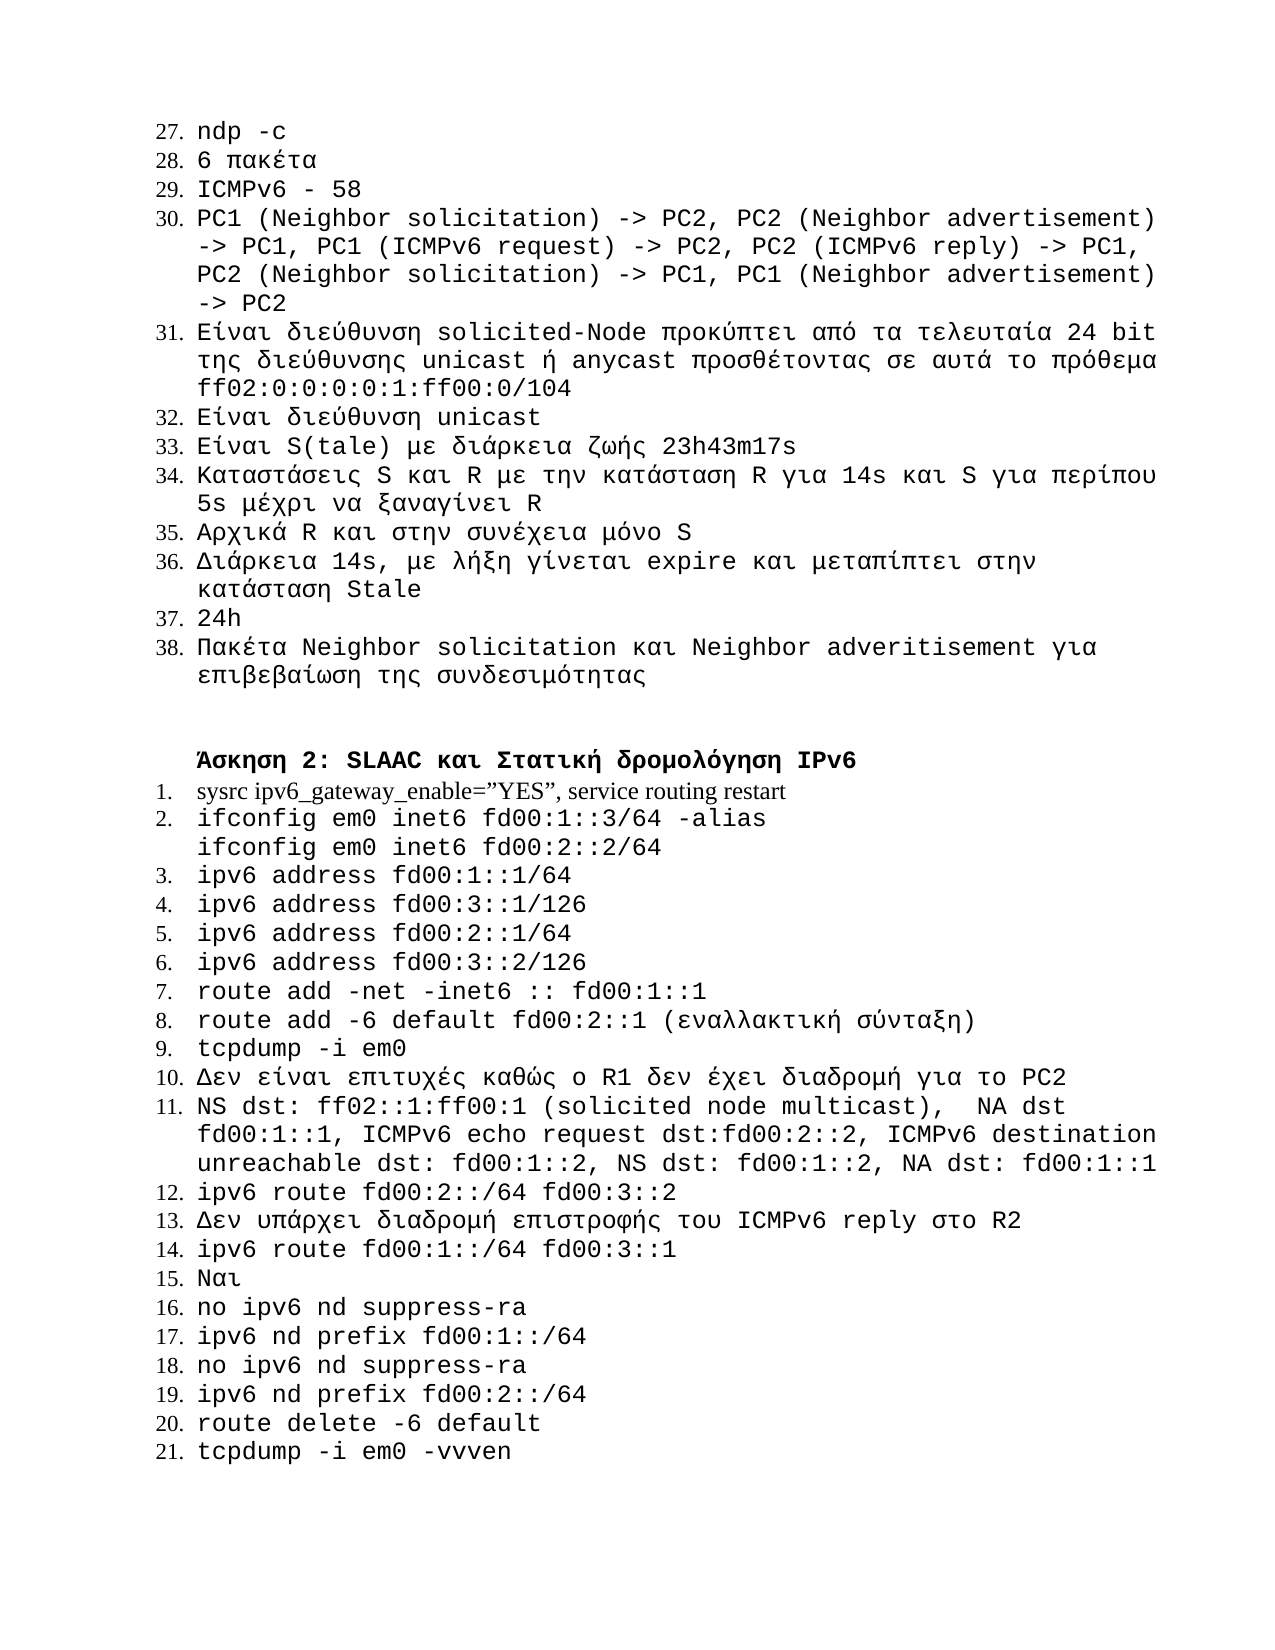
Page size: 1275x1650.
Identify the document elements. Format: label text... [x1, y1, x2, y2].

list Είναι S(tale) με διάρκεια ζωής 23h43m17s [155, 433, 1157, 462]
list ipv6 address fd00:3::2/126 [155, 949, 1157, 978]
list NS dst: ff02::1:ff00:1 (solicited node multicast), NA dst fd00:1::1, ICMPv6 echo request dst:fd00:2::2, ICMPv6 destination unreachable dst: fd00:1::2, NS dst: fd00:1::2, NA dst: fd00:1::1 [155, 1093, 1157, 1179]
list route add -6 default fd00:2::1 (εναλλακτική σύνταξη) [155, 1007, 1157, 1036]
list Πακέτα Neighbor solicitation και Neighbor adveritisement για επιβεβαίωση της συνδεσιμότητας [155, 634, 1157, 691]
list no ipv6 nd suppress-ra [155, 1294, 1157, 1323]
list ipv6 route fd00:1::/64 fd00:3::1 [155, 1236, 1157, 1265]
list Δεν υπάρχει διαδρομή επιστροφής του ICMPv6 reply στο R2 [155, 1208, 1157, 1236]
list sysrc ipv6_gateway_enable=”YES”, service routing restart [155, 776, 1157, 805]
list ICMPv6 - 58 [155, 176, 1157, 205]
list Διάρκεια 14s, με λήξη γίνεται expire και μεταπίπτει στην κατάσταση Stale [155, 548, 1157, 605]
list ipv6 address fd00:2::1/64 [155, 920, 1157, 949]
list ifconfig em0 inet6 fd00:2::2/64 [155, 834, 1157, 862]
list Καταστάσεις S και R με την κατάσταση R για 14s και S για περίπου 5s μέχρι να ξαναγίνει R [155, 462, 1157, 519]
list 24h [155, 605, 1157, 634]
list ipv6 nd prefix fd00:2::/64 [155, 1381, 1157, 1409]
list ipv6 address fd00:1::1/64 [155, 862, 1157, 891]
list ff02:0:0:0:0:1:ff00:0/104 [155, 376, 1157, 404]
list ipv6 nd prefix fd00:1::/64 [155, 1323, 1157, 1352]
list Δεν είναι επιτυχές καθώς ο R1 δεν έχει διαδρομή για το PC2 [155, 1064, 1157, 1093]
list tcpdump -i em0 -vvven [155, 1438, 1157, 1467]
list Είναι διεύθυνση solicited-Node προκύπτει από τα τελευταία 24 bit της διεύθυνσης unicast ή anycast προσθέτοντας σε αυτά το πρόθεμα [155, 318, 1157, 376]
list tcpdump -i em0 [155, 1036, 1157, 1064]
list Είναι διεύθυνση unicast [155, 404, 1157, 433]
list ifconfig em0 inet6 fd00:1::3/64 -alias [155, 805, 1157, 834]
list route add -net -inet6 :: fd00:1::1 [155, 978, 1157, 1007]
list ipv6 route fd00:2::/64 fd00:3::2 [155, 1179, 1157, 1208]
list route delete -6 default [155, 1409, 1157, 1438]
list ndp -c [155, 118, 1157, 147]
list Άσκηση 2: SLAAC και Στατική δρομολόγηση IPv6 [155, 748, 1157, 776]
list no ipv6 nd suppress-ra [155, 1352, 1157, 1381]
list Αρχικά R και στην συνέχεια μόνο S [155, 519, 1157, 548]
list ipv6 address fd00:3::1/126 [155, 891, 1157, 920]
list Ναι [155, 1265, 1157, 1294]
list 6 πακέτα [155, 147, 1157, 176]
list PC1 (Neighbor solicitation) -> PC2, PC2 (Neighbor advertisement) -> PC1, PC1 (ICMPv6 request) -> PC2, PC2 (ICMPv6 reply) -> PC1, PC2 (Neighbor solicitation) -> PC1, PC1 (Neighbor advertisement) -> PC2 [155, 205, 1157, 318]
